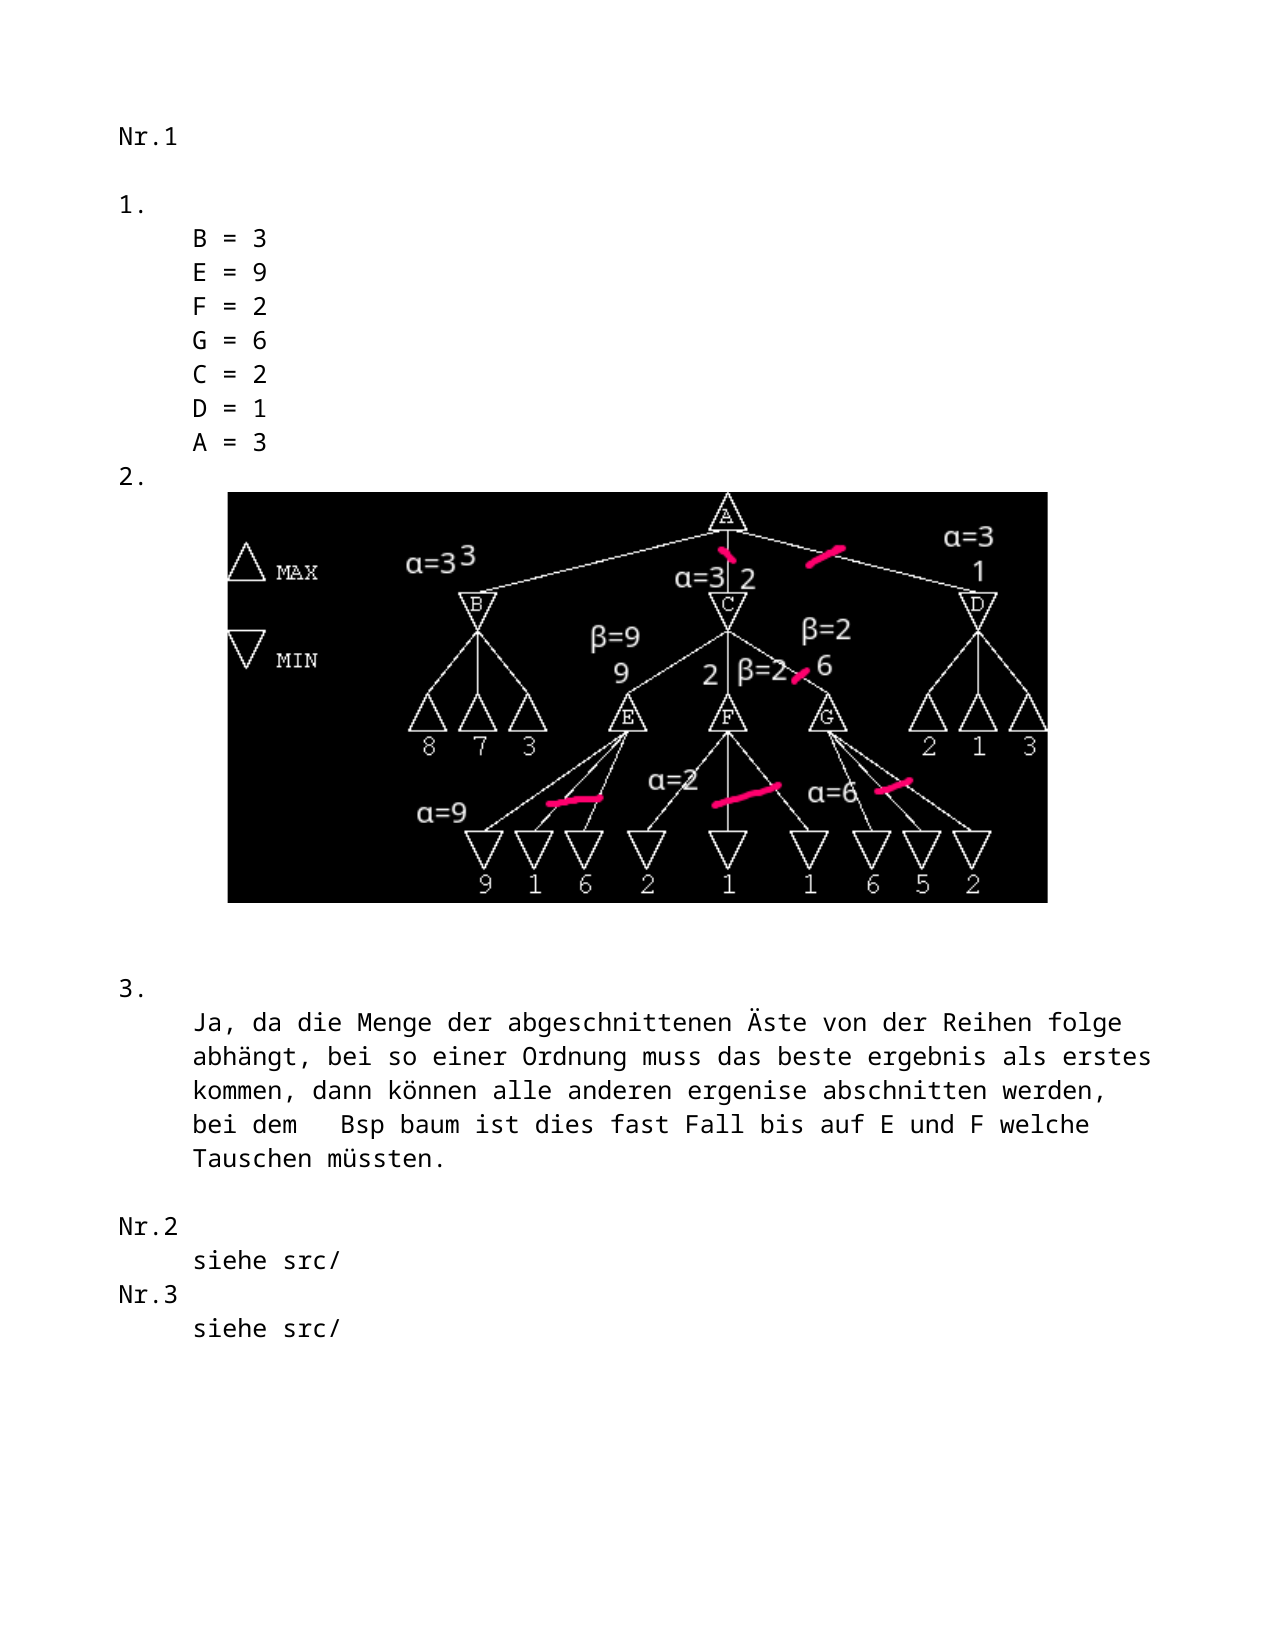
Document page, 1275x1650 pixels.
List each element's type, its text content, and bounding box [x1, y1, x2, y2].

text C = 2 [118, 357, 1157, 391]
text 2. [118, 459, 1157, 493]
text siehe src/ [118, 1311, 1157, 1345]
text D = 1 [118, 391, 1157, 425]
text Ja, da die Menge der abgeschnittenen Äste von der Reihen folge abhängt, bei so einer Ordnung muss das beste ergebnis als erstes kommen, dann können alle anderen ergenise abschnitten werden, bei dem Bsp baum ist dies fast Fall bis auf E und F welche Tauschen müssten. [118, 1004, 1157, 1175]
text F = 2 [118, 288, 1157, 322]
text 3. [118, 970, 1157, 1004]
text siehe src/ [118, 1243, 1157, 1277]
text A = 3 [118, 425, 1157, 459]
text E = 9 [118, 254, 1157, 288]
text Nr.3 [118, 1277, 1157, 1311]
text 1. [118, 186, 1157, 220]
text Nr.1 [118, 118, 1157, 152]
text B = 3 [118, 220, 1157, 254]
text Nr.2 [118, 1209, 1157, 1243]
picture [227, 492, 1048, 903]
text G = 6 [118, 322, 1157, 357]
